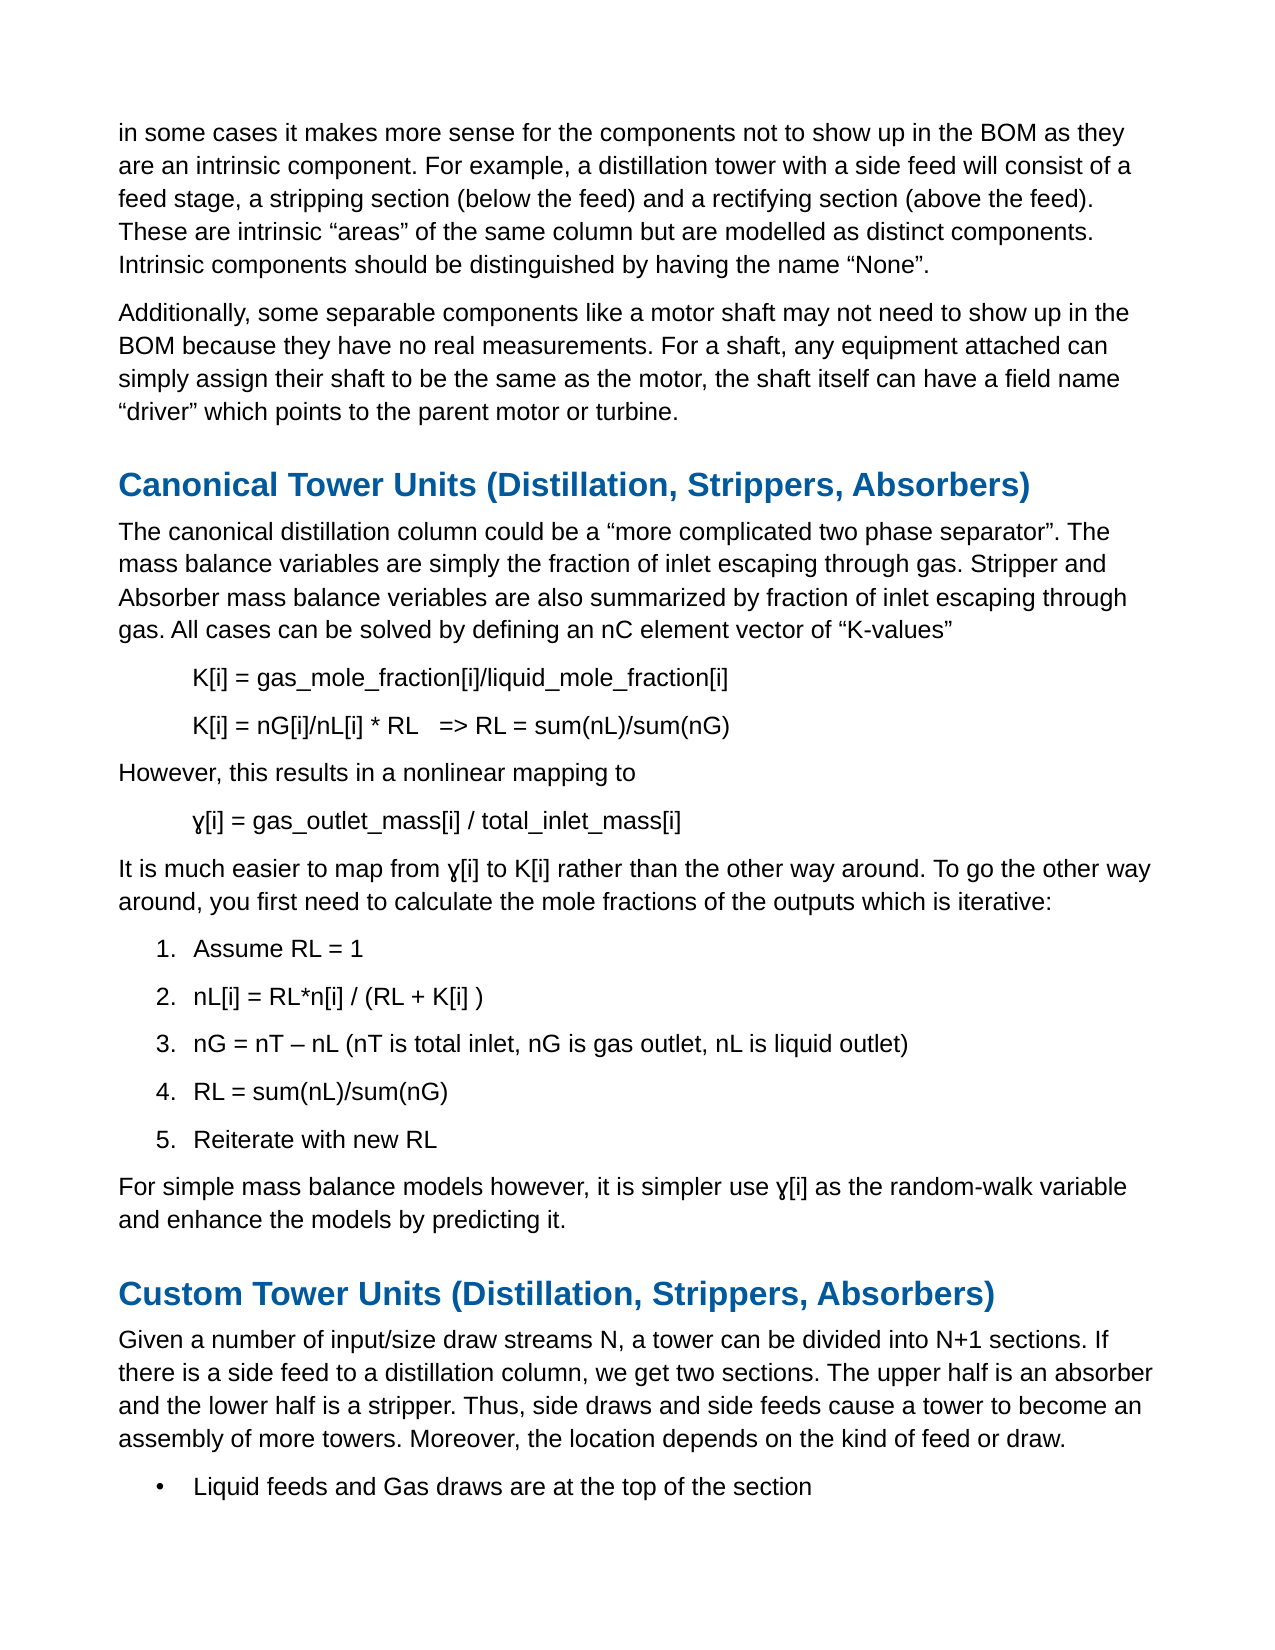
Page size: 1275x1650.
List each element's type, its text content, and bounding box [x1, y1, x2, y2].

list Liquid feeds and Gas draws are at the top of the section [156, 1471, 1157, 1500]
list Assume RL = 1 [156, 934, 1157, 963]
text K[i] = gas_mole_fraction[i]/liquid_mole_fraction[i] [118, 663, 1157, 692]
text The canonical distillation column could be a “more complicated two phase separator”. The mass balance variables are simply the fraction of inlet escaping through gas. Stripper and Absorber mass balance veriables are also summarized by fraction of inlet escaping through gas. All cases can be solved by defining an nC element vector of “K-values” [118, 516, 1157, 644]
text K[i] = nG[i]/nL[i] * RL => RL = sum(nL)/sum(nG) [118, 711, 1157, 739]
text However, this results in a nonlinear mapping to [118, 758, 1157, 787]
list Reiterate with new RL [156, 1124, 1157, 1153]
text ɣ[i] = gas_outlet_mass[i] / total_inlet_mass[i] [118, 806, 1157, 835]
text Additionally, some separable components like a motor shaft may not need to show up in the BOM because they have no real measurements. For a shaft, any equipment attached can simply assign their shaft to be the same as the motor, the shaft itself can have a field name “driver” which points to the parent motor or turbine. [118, 298, 1157, 426]
text in some cases it makes more sense for the components not to show up in the BOM as they are an intrinsic component. For example, a distillation tower with a side feed will consist of a feed stage, a stripping section (below the feed) and a rectifying section (above the feed). These are intrinsic “areas” of the same column but are modelled as distinct components. Intrinsic components should be distinguished by having the name “None”. [118, 118, 1157, 279]
text It is much easier to map from ɣ[i] to K[i] rather than the other way around. To go the other way around, you first need to calculate the mole fractions of the outputs which is iterative: [118, 853, 1157, 915]
subtitle Custom Tower Units (Distillation, Strippers, Absorbers) [118, 1274, 1157, 1312]
list nL[i] = RL*n[i] / (RL + K[i] ) [156, 982, 1157, 1011]
subtitle Canonical Tower Units (Distillation, Strippers, Absorbers) [118, 465, 1157, 504]
list nG = nT – nL (nT is total inlet, nG is gas outlet, nL is liquid outlet) [156, 1029, 1157, 1058]
text For simple mass balance models however, it is simpler use ɣ[i] as the random-walk variable and enhance the models by predicting it. [118, 1172, 1157, 1234]
list RL = sum(nL)/sum(nG) [156, 1077, 1157, 1106]
text Given a number of input/size draw streams N, a tower can be divided into N+1 sections. If there is a side feed to a distillation column, we get two sections. The upper half is an absorber and the lower half is a stripper. Thus, side draws and side feeds cause a tower to become an assembly of more towers. Moreover, the location depends on the kind of feed or draw. [118, 1325, 1157, 1453]
